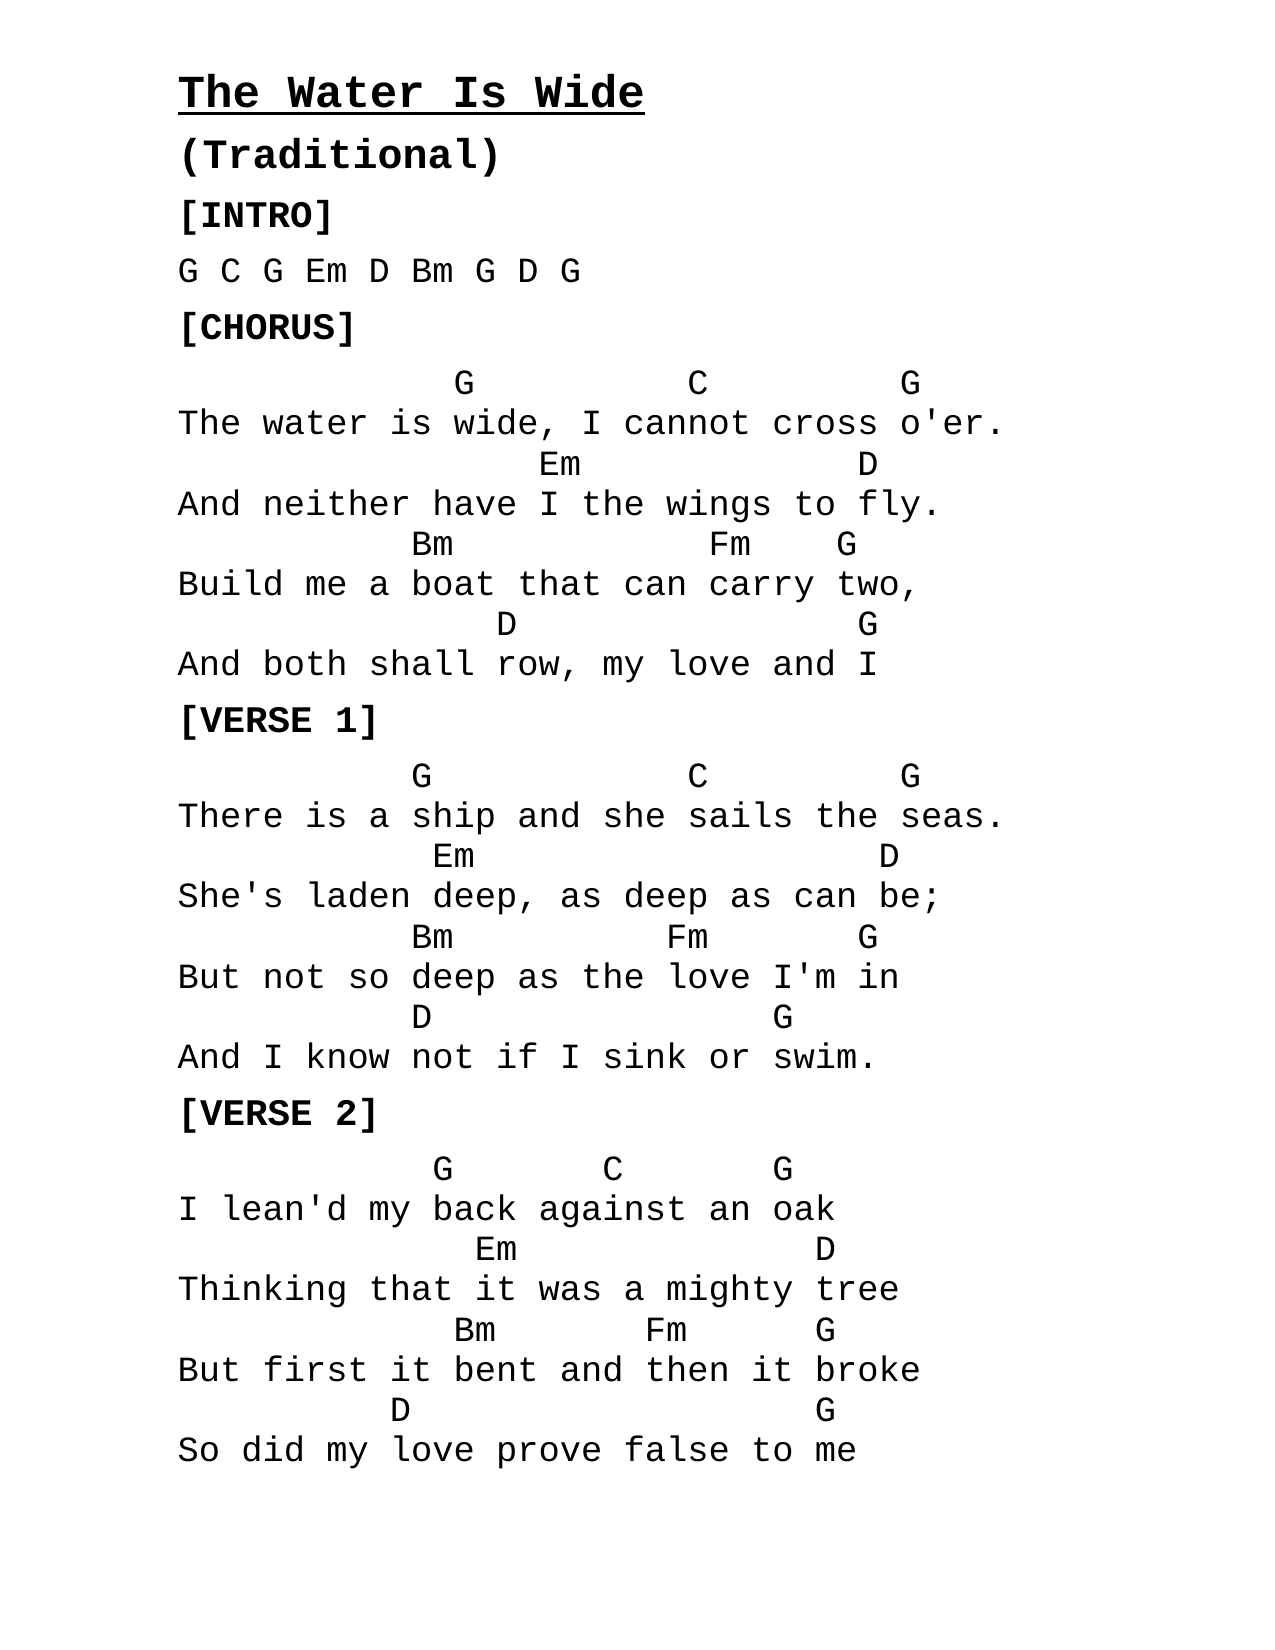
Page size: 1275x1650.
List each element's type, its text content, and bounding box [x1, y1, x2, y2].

subtitle [CHORUS] [177, 308, 1231, 350]
text Bm Fm G [177, 918, 1231, 959]
text And both shall row, my love and I [177, 646, 1231, 686]
subtitle (Traditional) [177, 134, 1231, 181]
text There is a ship and she sails the seas. [177, 798, 1231, 838]
text Bm Fm G [177, 526, 1231, 566]
text But first it bent and then it broke [177, 1352, 1231, 1392]
text D G [177, 999, 1231, 1039]
text And neither have I the wings to fly. [177, 486, 1231, 526]
text Em D [177, 1231, 1231, 1271]
text D G [177, 1392, 1231, 1432]
text G C G Em D Bm G D G [177, 253, 1231, 293]
text Build me a boat that can carry two, [177, 566, 1231, 606]
subtitle [VERSE 1] [177, 701, 1231, 743]
text She's laden deep, as deep as can be; [177, 878, 1231, 918]
text The water is wide, I cannot cross o'er. [177, 405, 1231, 445]
text So did my love prove false to me [177, 1432, 1231, 1472]
subtitle [VERSE 2] [177, 1094, 1231, 1136]
text Thinking that it was a mighty tree [177, 1271, 1231, 1311]
text Em D [177, 445, 1231, 486]
text Em D [177, 838, 1231, 878]
subtitle [INTRO] [177, 196, 1231, 238]
text But not so deep as the love I'm in [177, 959, 1231, 999]
text I lean'd my back against an oak [177, 1191, 1231, 1231]
text D G [177, 606, 1231, 646]
text G C G [177, 758, 1231, 798]
subtitle The Water Is Wide [177, 69, 1231, 121]
text G C G [177, 365, 1231, 405]
text Bm Fm G [177, 1311, 1231, 1352]
text And I know not if I sink or swim. [177, 1039, 1231, 1079]
text G C G [177, 1151, 1231, 1191]
